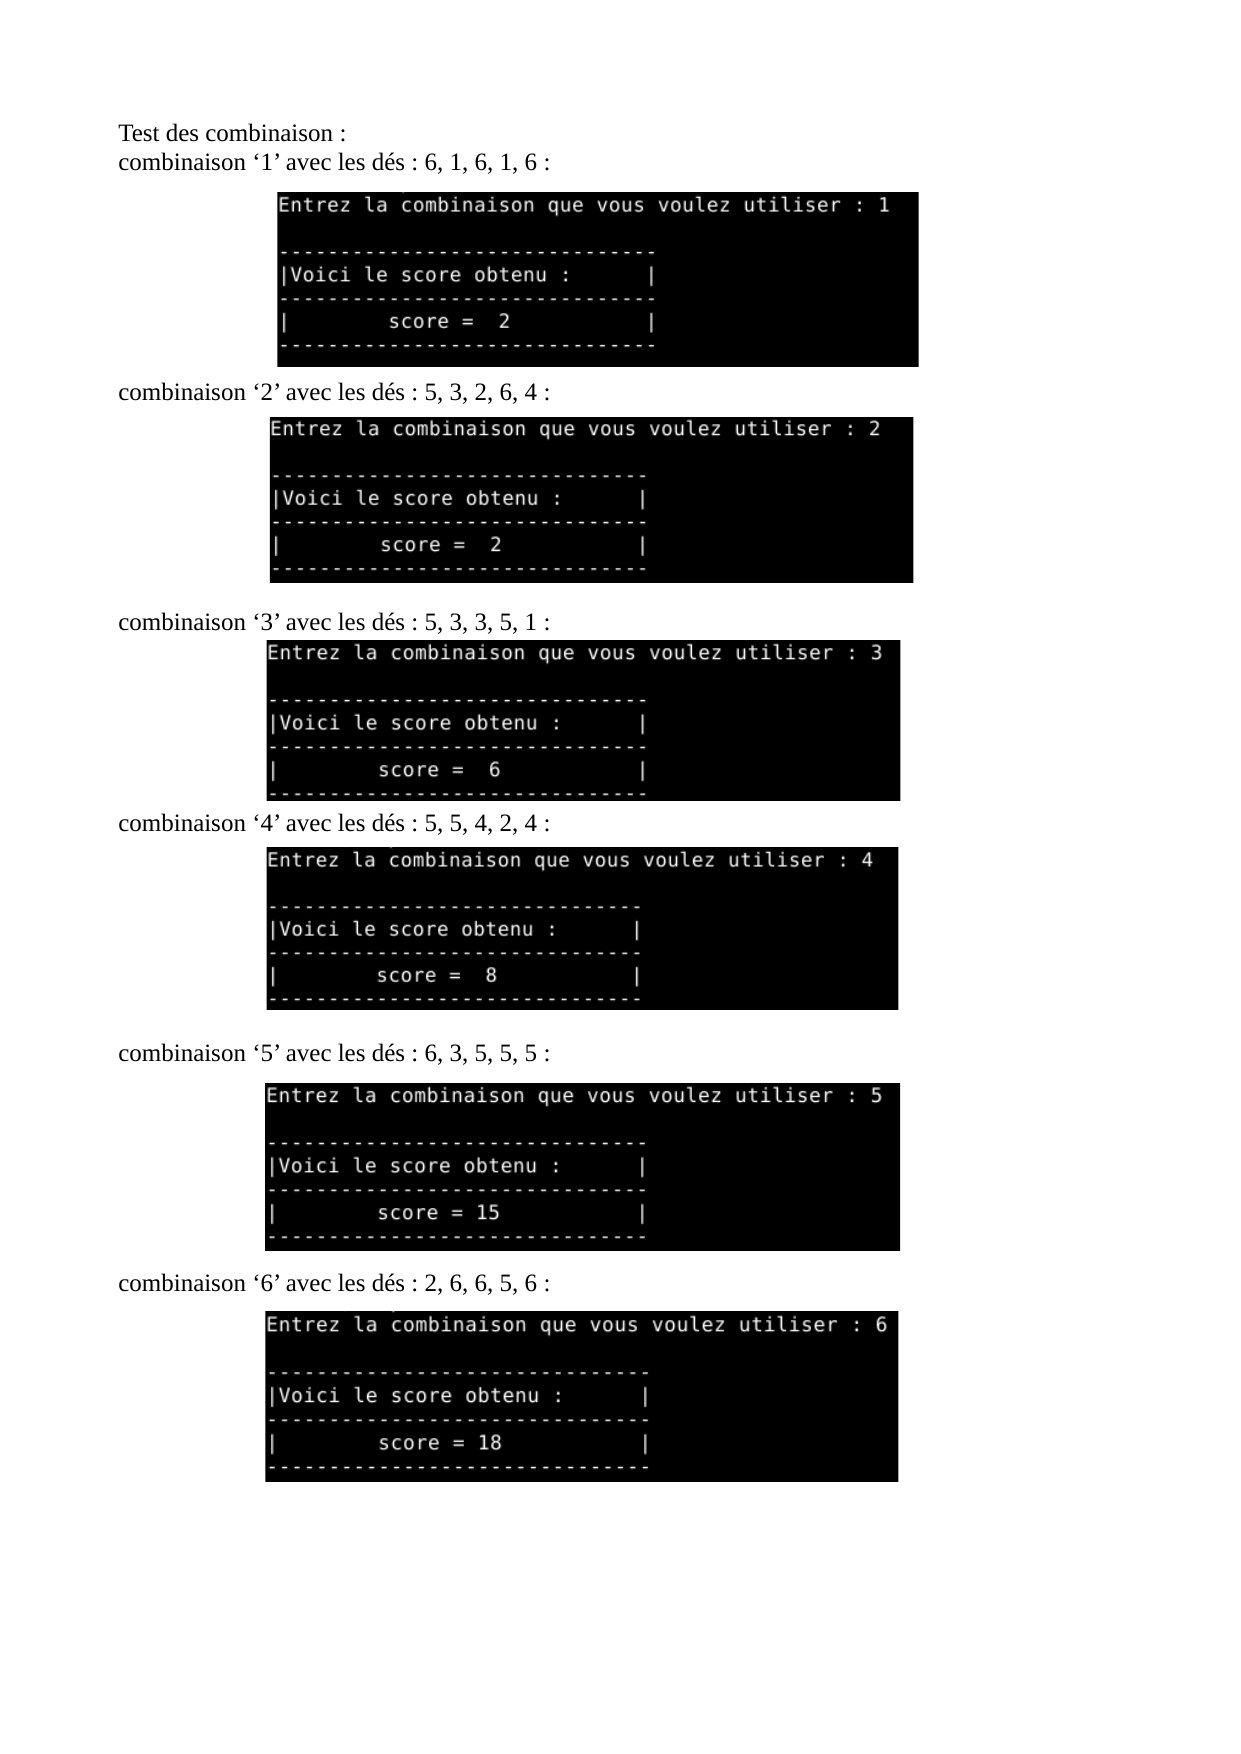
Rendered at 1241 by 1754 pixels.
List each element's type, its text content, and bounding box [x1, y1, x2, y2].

text combinaison ‘6’ avec les dés : 2, 6, 6, 5, 6 : [118, 1268, 1122, 1297]
text combinaison ‘1’ avec les dés : 6, 1, 6, 1, 6 : [118, 147, 1122, 176]
text combinaison ‘3’ avec les dés : 5, 3, 3, 5, 1 : [118, 607, 1122, 636]
text Test des combinaison : [118, 118, 1122, 147]
text combinaison ‘2’ avec les dés : 5, 3, 2, 6, 4 : [118, 377, 1122, 406]
text combinaison ‘5’ avec les dés : 6, 3, 5, 5, 5 : [118, 1038, 1122, 1067]
text combinaison ‘4’ avec les dés : 5, 5, 4, 2, 4 : [118, 808, 1122, 837]
